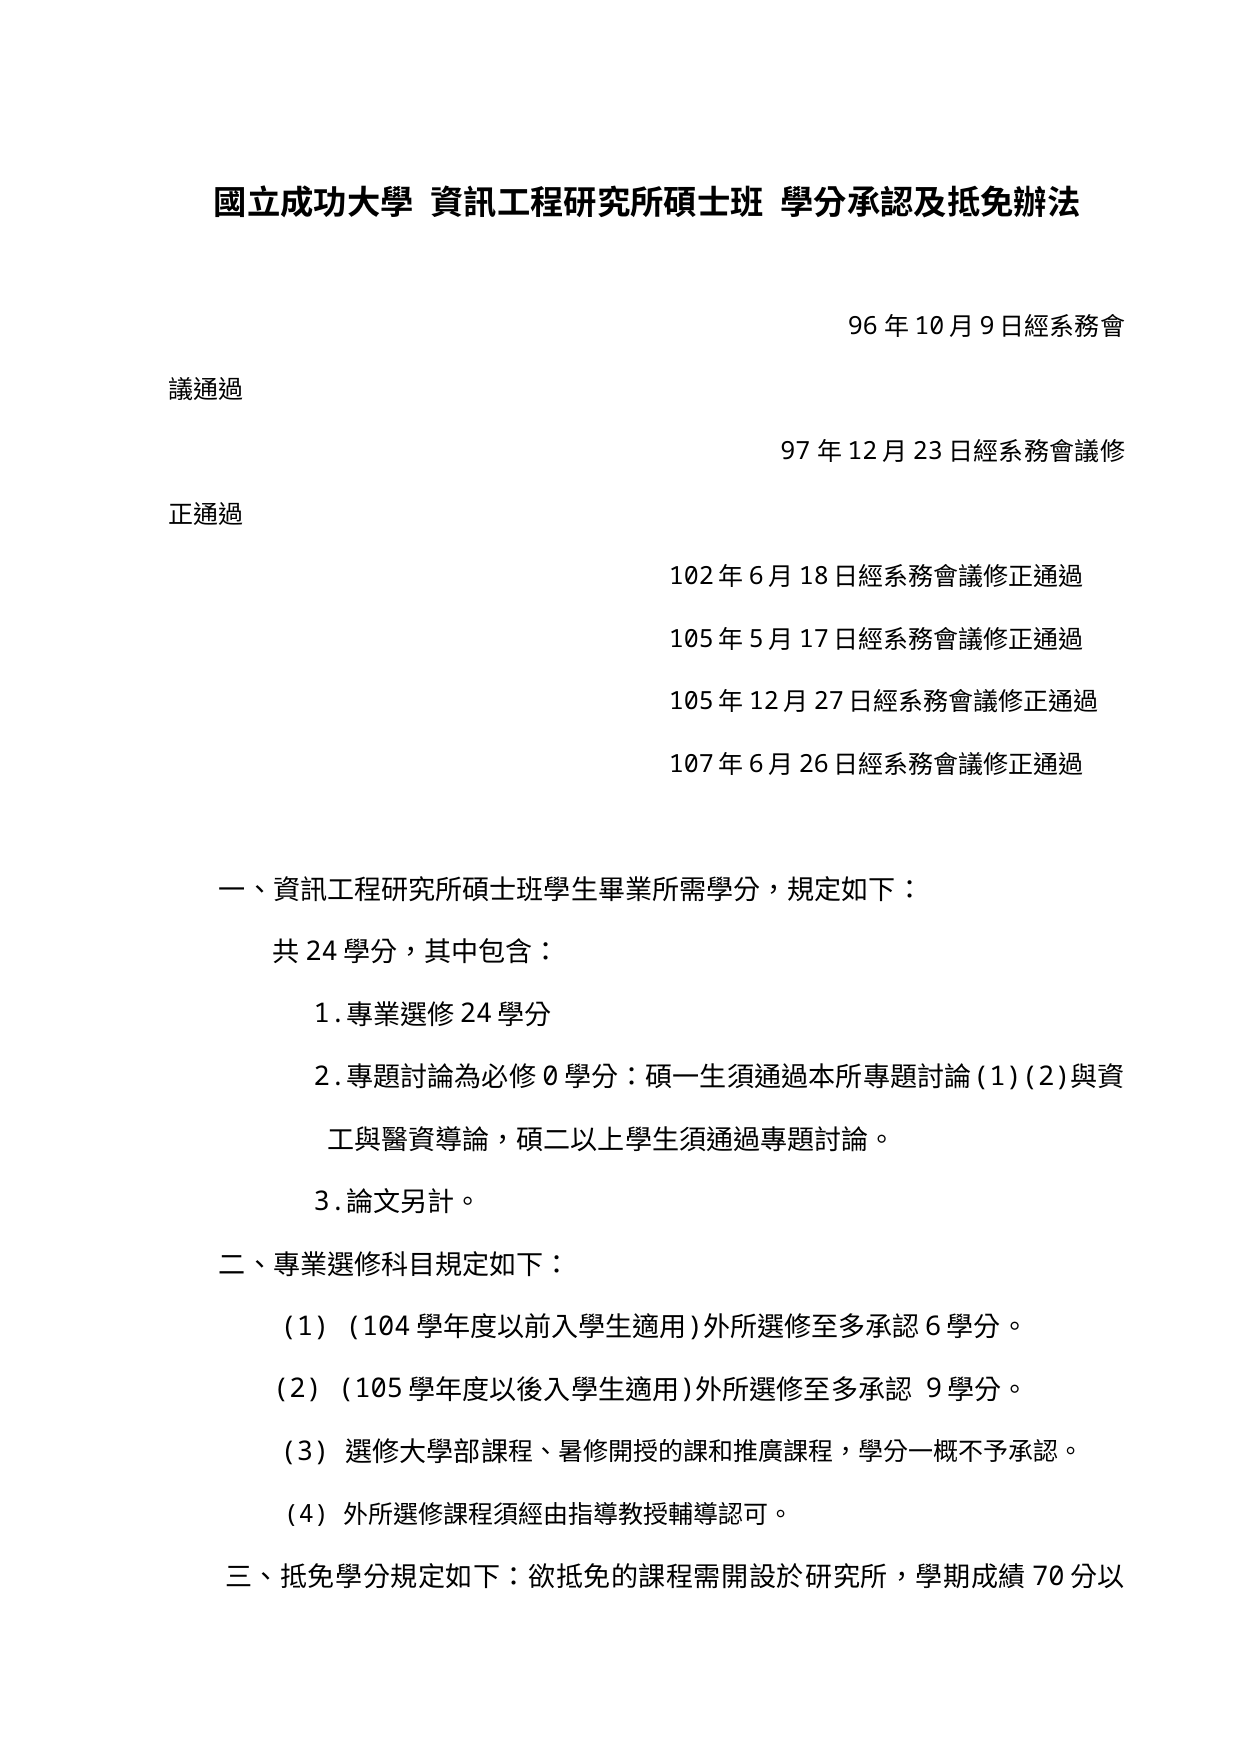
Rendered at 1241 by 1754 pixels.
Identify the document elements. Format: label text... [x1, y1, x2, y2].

text (4) 外所選修課程須經由指導教授輔導認可。 [219, 1471, 1125, 1533]
text 三、抵免學分規定如下：欲抵免的課程需開設於研究所，學期成績70分以 [225, 1533, 1125, 1596]
text 3.論文另計。 [313, 1158, 1125, 1221]
text 一、資訊工程研究所碩士班學生畢業所需學分，規定如下： [219, 846, 1125, 908]
text (3) 選修大學部課程、暑修開授的課和推廣課程，學分一概不予承認。 [219, 1408, 1125, 1471]
text 105年5月17日經系務會議修正通過 [169, 596, 1125, 658]
text 97年12月23日經系務會議修正通過 [169, 408, 1125, 533]
text 二、專業選修科目規定如下： [219, 1221, 1125, 1283]
text 96年10月9日經系務會議通過 [169, 283, 1125, 408]
text 1.專業選修24學分 [313, 971, 1125, 1033]
text 102年6月18日經系務會議修正通過 [169, 533, 1125, 596]
text 2.專題討論為必修0學分：碩一生須通過本所專題討論(1)(2)與資工與醫資導論，碩二以上學生須通過專題討論。 [313, 1033, 1125, 1158]
text 105年12月27日經系務會議修正通過 [169, 658, 1125, 721]
text 國立成功大學 資訊工程研究所碩士班 學分承認及抵免辦法 [169, 158, 1125, 221]
text (1) (104學年度以前入學生適用)外所選修至多承認6學分。 [219, 1283, 1125, 1346]
text 共24學分，其中包含： [273, 908, 1125, 971]
text (2) (105學年度以後入學生適用)外所選修至多承認 9學分。 [219, 1346, 1125, 1408]
text 107年6月26日經系務會議修正通過 [169, 721, 1125, 783]
